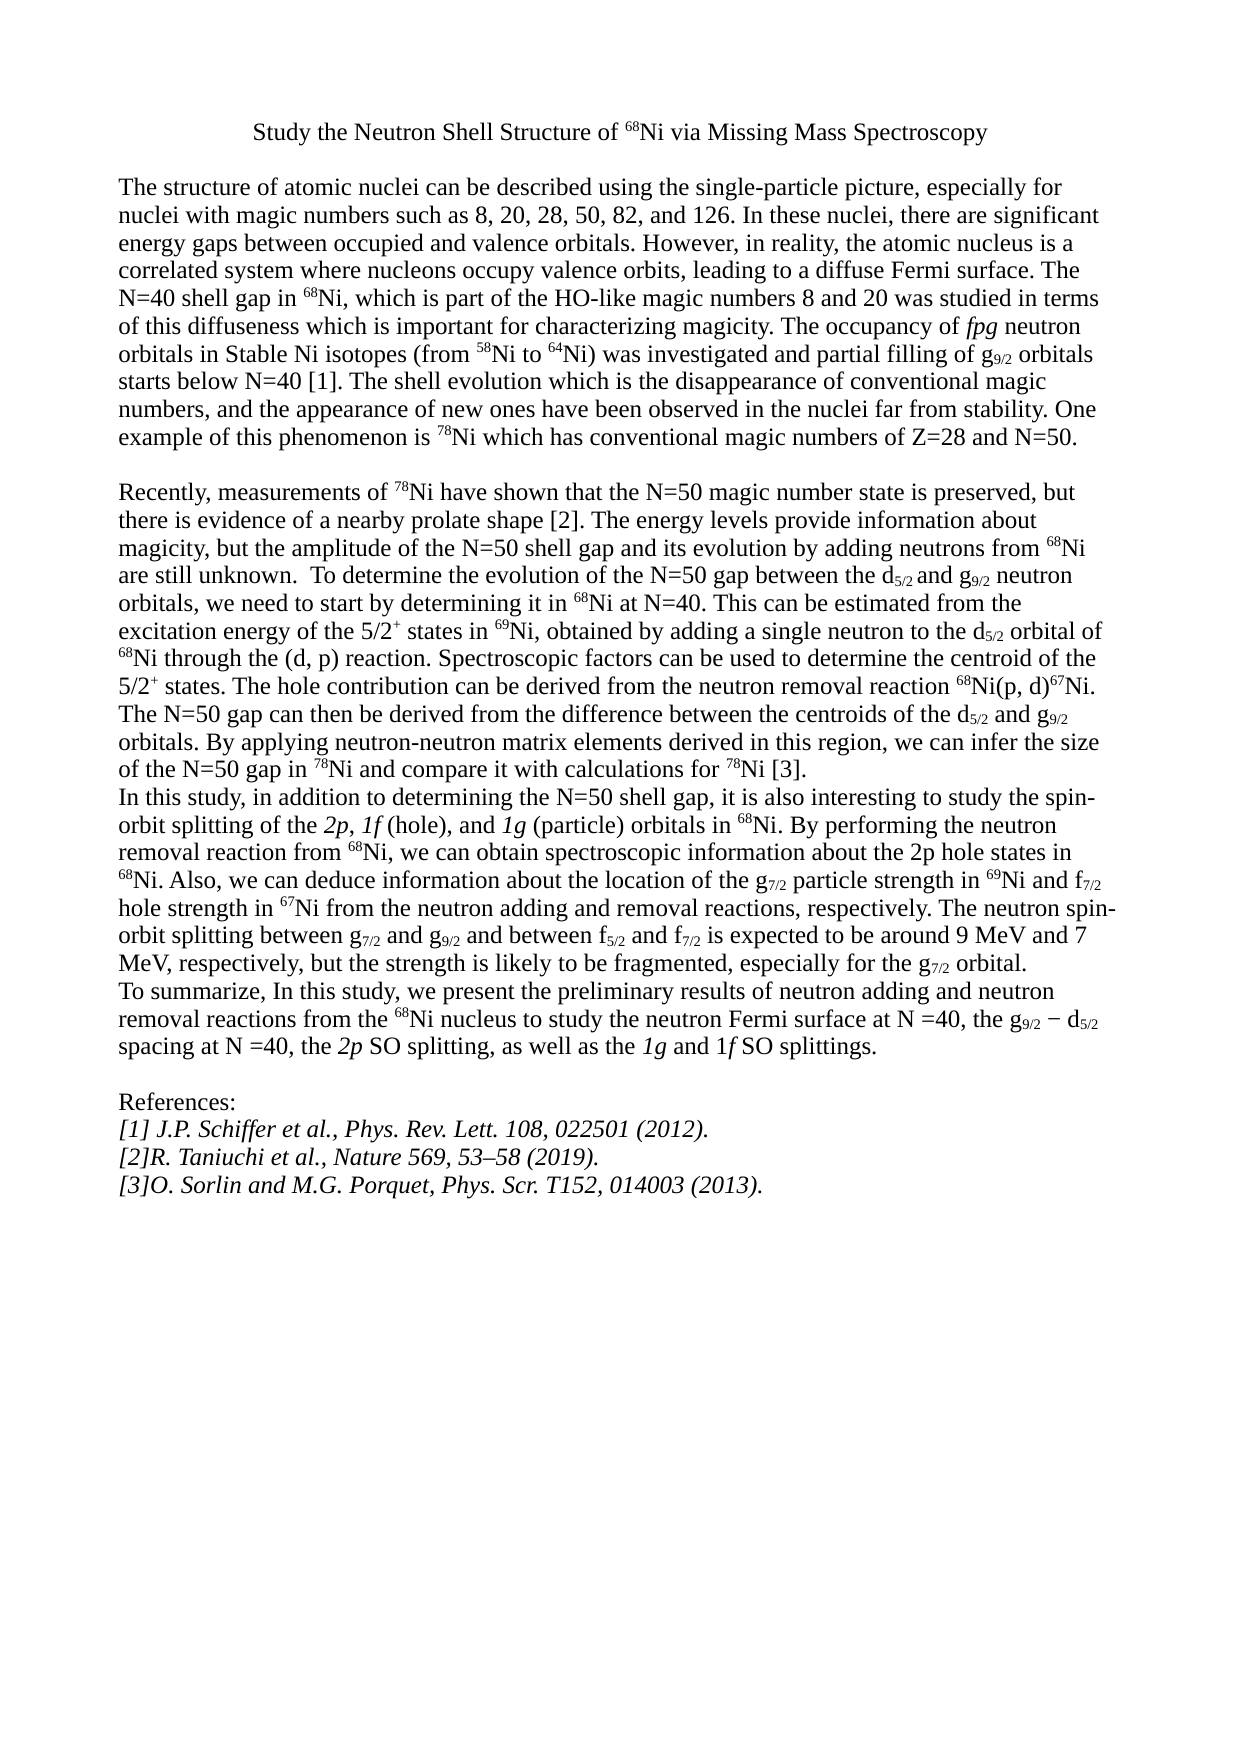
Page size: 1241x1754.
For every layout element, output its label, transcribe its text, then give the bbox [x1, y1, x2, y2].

text [3]O. Sorlin and M.G. Porquet, Phys. Scr. T152, 014003 (2013). [118, 1171, 1122, 1199]
text [1] J.P. Schiffer et al., Phys. Rev. Lett. 108, 022501 (2012). [118, 1116, 1122, 1143]
text In this study, in addition to determining the N=50 shell gap, it is also interesting to study the spin-orbit splitting of the 2p, 1f (hole), and 1g (particle) orbitals in 68Ni. By performing the neutron removal reaction from 68Ni, we can obtain spectroscopic information about the 2p hole states in 68Ni. Also, we can deduce information about the location of the g7/2 particle strength in 69Ni and f7/2 hole strength in 67Ni from the neutron adding and removal reactions, respectively. The neutron spin-orbit splitting between g7/2 and g9/2 and between f5/2 and f7/2 is expected to be around 9 MeV and 7 MeV, respectively, but the strength is likely to be fragmented, especially for the g7/2 orbital. [118, 783, 1122, 977]
text References: [118, 1088, 1122, 1116]
text [2]R. Taniuchi et al., Nature 569, 53–58 (2019). [118, 1143, 1122, 1171]
text Recently, measurements of 78Ni have shown that the N=50 magic number state is preserved, but there is evidence of a nearby prolate shape [2]. The energy levels provide information about magicity, but the amplitude of the N=50 shell gap and its evolution by adding neutrons from 68Ni are still unknown. To determine the evolution of the N=50 gap between the d5/2 and g9/2 neutron orbitals, we need to start by determining it in 68Ni at N=40. This can be estimated from the excitation energy of the 5/2+ states in 69Ni, obtained by adding a single neutron to the d5/2 orbital of 68Ni through the (d, p) reaction. Spectroscopic factors can be used to determine the centroid of the 5/2+ states. The hole contribution can be derived from the neutron removal reaction 68Ni(p, d)67Ni. The N=50 gap can then be derived from the difference between the centroids of the d5/2 and g9/2 orbitals. By applying neutron-neutron matrix elements derived in this region, we can infer the size of the N=50 gap in 78Ni and compare it with calculations for 78Ni [3]. [118, 478, 1122, 783]
text The structure of atomic nuclei can be described using the single-particle picture, especially for nuclei with magic numbers such as 8, 20, 28, 50, 82, and 126. In these nuclei, there are significant energy gaps between occupied and valence orbitals. However, in reality, the atomic nucleus is a correlated system where nucleons occupy valence orbits, leading to a diffuse Fermi surface. The N=40 shell gap in 68Ni, which is part of the HO-like magic numbers 8 and 20 was studied in terms of this diffuseness which is important for characterizing magicity. The occupancy of fpg neutron orbitals in Stable Ni isotopes (from 58Ni to 64Ni) was investigated and partial filling of g9/2 orbitals starts below N=40 [1]. The shell evolution which is the disappearance of conventional magic numbers, and the appearance of new ones have been observed in the nuclei far from stability. One example of this phenomenon is 78Ni which has conventional magic numbers of Z=28 and N=50. [118, 173, 1122, 451]
text To summarize, In this study, we present the preliminary results of neutron adding and neutron removal reactions from the 68Ni nucleus to study the neutron Fermi surface at N =40, the g9/2 − d5/2 spacing at N =40, the 2p SO splitting, as well as the 1g and 1f SO splittings. [118, 977, 1122, 1060]
text Study the Neutron Shell Structure of 68Ni via Missing Mass Spectroscopy [118, 118, 1122, 146]
